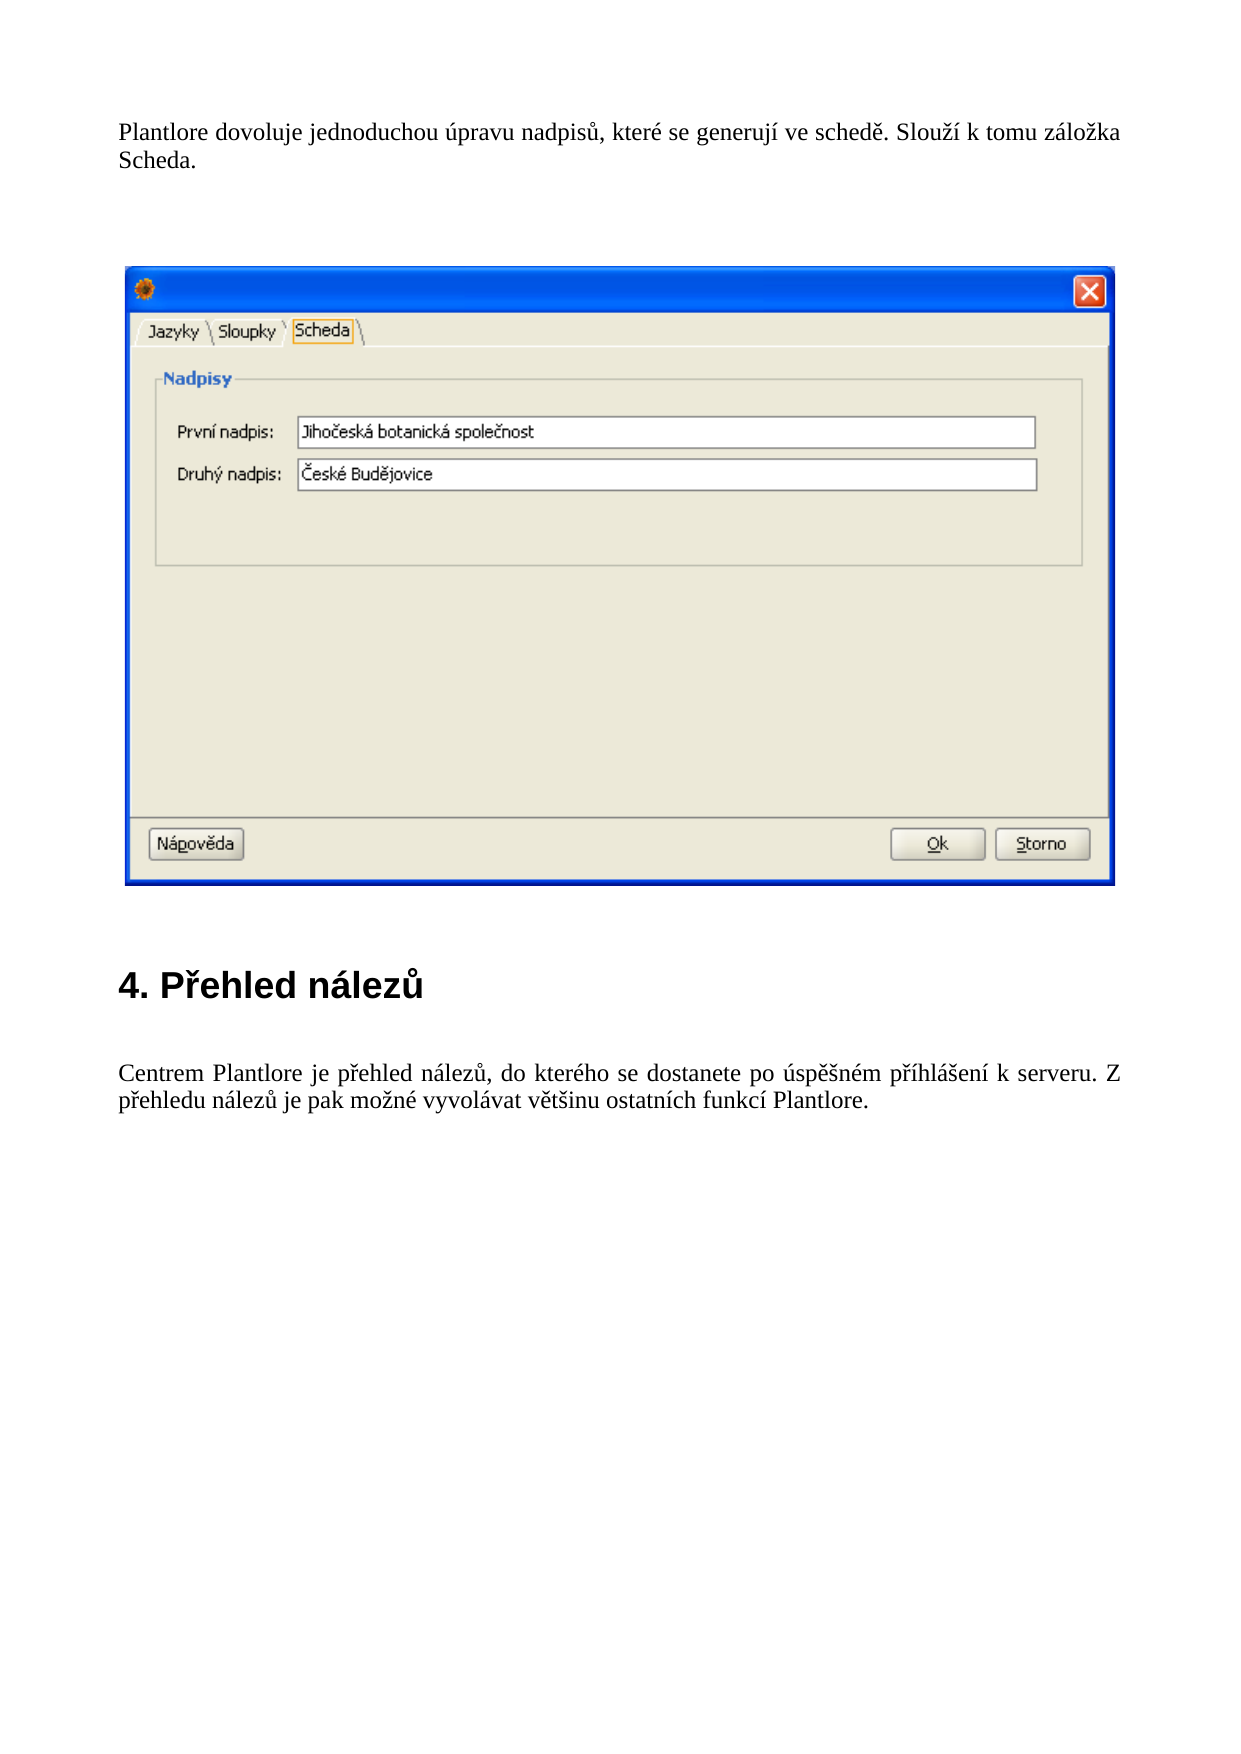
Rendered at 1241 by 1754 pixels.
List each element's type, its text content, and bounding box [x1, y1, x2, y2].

subtitle 4. Přehled nálezů [118, 964, 1122, 1006]
picture [124, 266, 1116, 886]
text Plantlore dovoluje jednoduchou úpravu nadpisů, které se generují ve schedě. Slouží k tomu záložka Scheda. [118, 118, 1122, 173]
text Centrem Plantlore je přehled nálezů, do kterého se dostanete po úspěšném příhlášení k serveru. Z přehledu nálezů je pak možné vyvolávat většinu ostatních funkcí Plantlore. [118, 1059, 1122, 1114]
